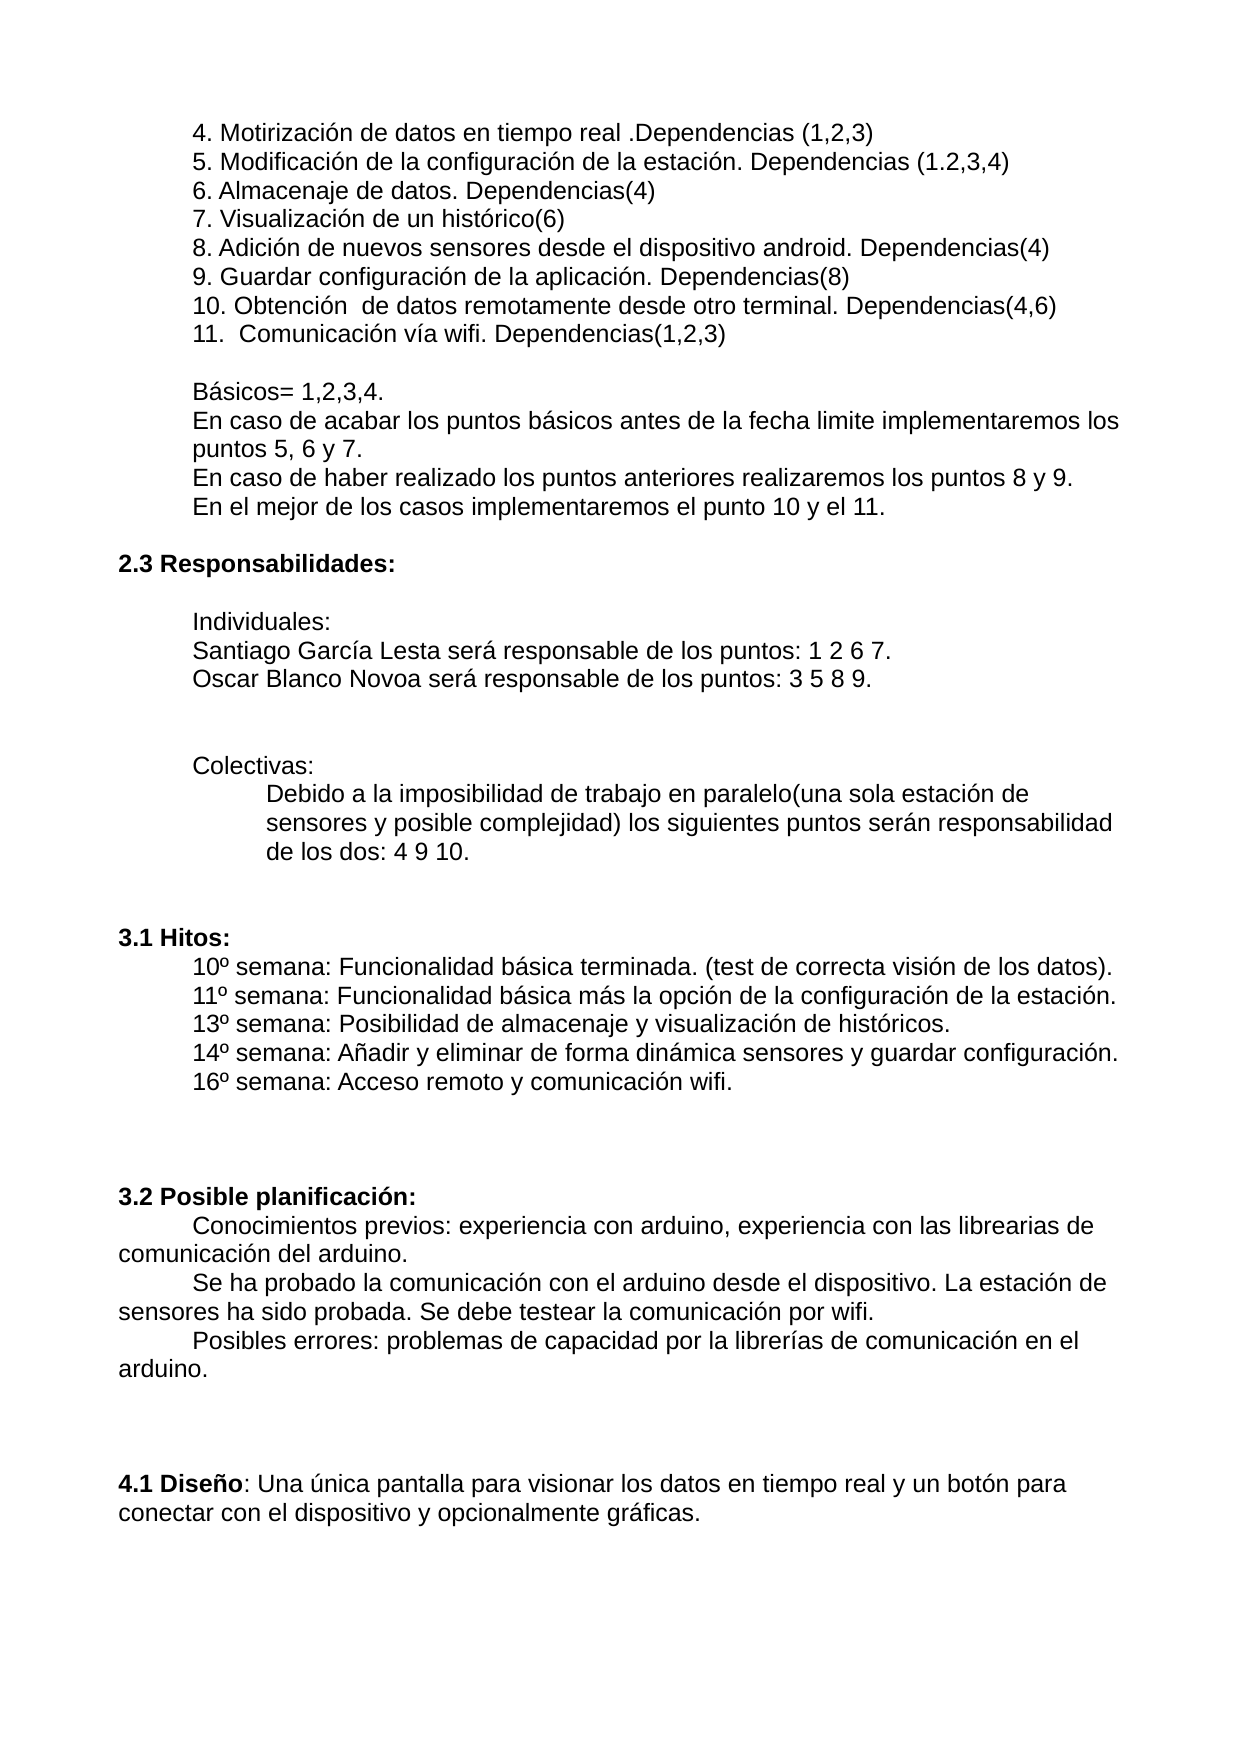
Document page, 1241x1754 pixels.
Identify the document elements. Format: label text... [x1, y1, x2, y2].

text Santiago García Lesta será responsable de los puntos: 1 2 6 7. [118, 636, 1122, 664]
text 7. Visualización de un histórico(6) [118, 204, 1122, 233]
text Individuales: [118, 607, 1122, 636]
text 4. Motirización de datos en tiempo real .Dependencias (1,2,3) [118, 118, 1122, 147]
text 3.1 Hitos: [118, 923, 1122, 952]
text 14º semana: Añadir y eliminar de forma dinámica sensores y guardar configuración. [118, 1038, 1122, 1067]
text 13º semana: Posibilidad de almacenaje y visualización de históricos. [118, 1009, 1122, 1038]
text Oscar Blanco Novoa será responsable de los puntos: 3 5 8 9. [118, 664, 1122, 693]
text 11. Comunicación vía wifi. Dependencias(1,2,3) [118, 319, 1122, 348]
text 6. Almacenaje de datos. Dependencias(4) [118, 176, 1122, 204]
text En el mejor de los casos implementaremos el punto 10 y el 11. [118, 492, 1122, 521]
text En caso de acabar los puntos básicos antes de la fecha limite implementaremos los puntos 5, 6 y 7. [118, 406, 1122, 463]
text Colectivas: [118, 751, 1122, 779]
text Conocimientos previos: experiencia con arduino, experiencia con las librearias de comunicación del arduino. [118, 1211, 1122, 1268]
text 8. Adición de nuevos sensores desde el dispositivo android. Dependencias(4) [118, 233, 1122, 262]
text 16º semana: Acceso remoto y comunicación wifi. [118, 1067, 1122, 1096]
text 2.3 Responsabilidades: [118, 549, 1122, 578]
text 4.1 Diseño: Una única pantalla para visionar los datos en tiempo real y un botón para conectar con el dispositivo y opcionalmente gráficas. [118, 1469, 1122, 1527]
text Debido a la imposibilidad de trabajo en paralelo(una sola estación de sensores y posible complejidad) los siguientes puntos serán responsabilidad de los dos: 4 9 10. [118, 779, 1122, 866]
text 11º semana: Funcionalidad básica más la opción de la configuración de la estación. [118, 981, 1122, 1009]
text 5. Modificación de la configuración de la estación. Dependencias (1.2,3,4) [118, 147, 1122, 176]
text 3.2 Posible planificación: [118, 1182, 1122, 1211]
text 10. Obtención de datos remotamente desde otro terminal. Dependencias(4,6) [118, 291, 1122, 319]
text Básicos= 1,2,3,4. [118, 377, 1122, 406]
text 10º semana: Funcionalidad básica terminada. (test de correcta visión de los datos). [118, 952, 1122, 981]
text En caso de haber realizado los puntos anteriores realizaremos los puntos 8 y 9. [118, 463, 1122, 492]
text Se ha probado la comunicación con el arduino desde el dispositivo. La estación de sensores ha sido probada. Se debe testear la comunicación por wifi. [118, 1268, 1122, 1326]
text Posibles errores: problemas de capacidad por la librerías de comunicación en el arduino. [118, 1326, 1122, 1383]
text 9. Guardar configuración de la aplicación. Dependencias(8) [118, 262, 1122, 291]
